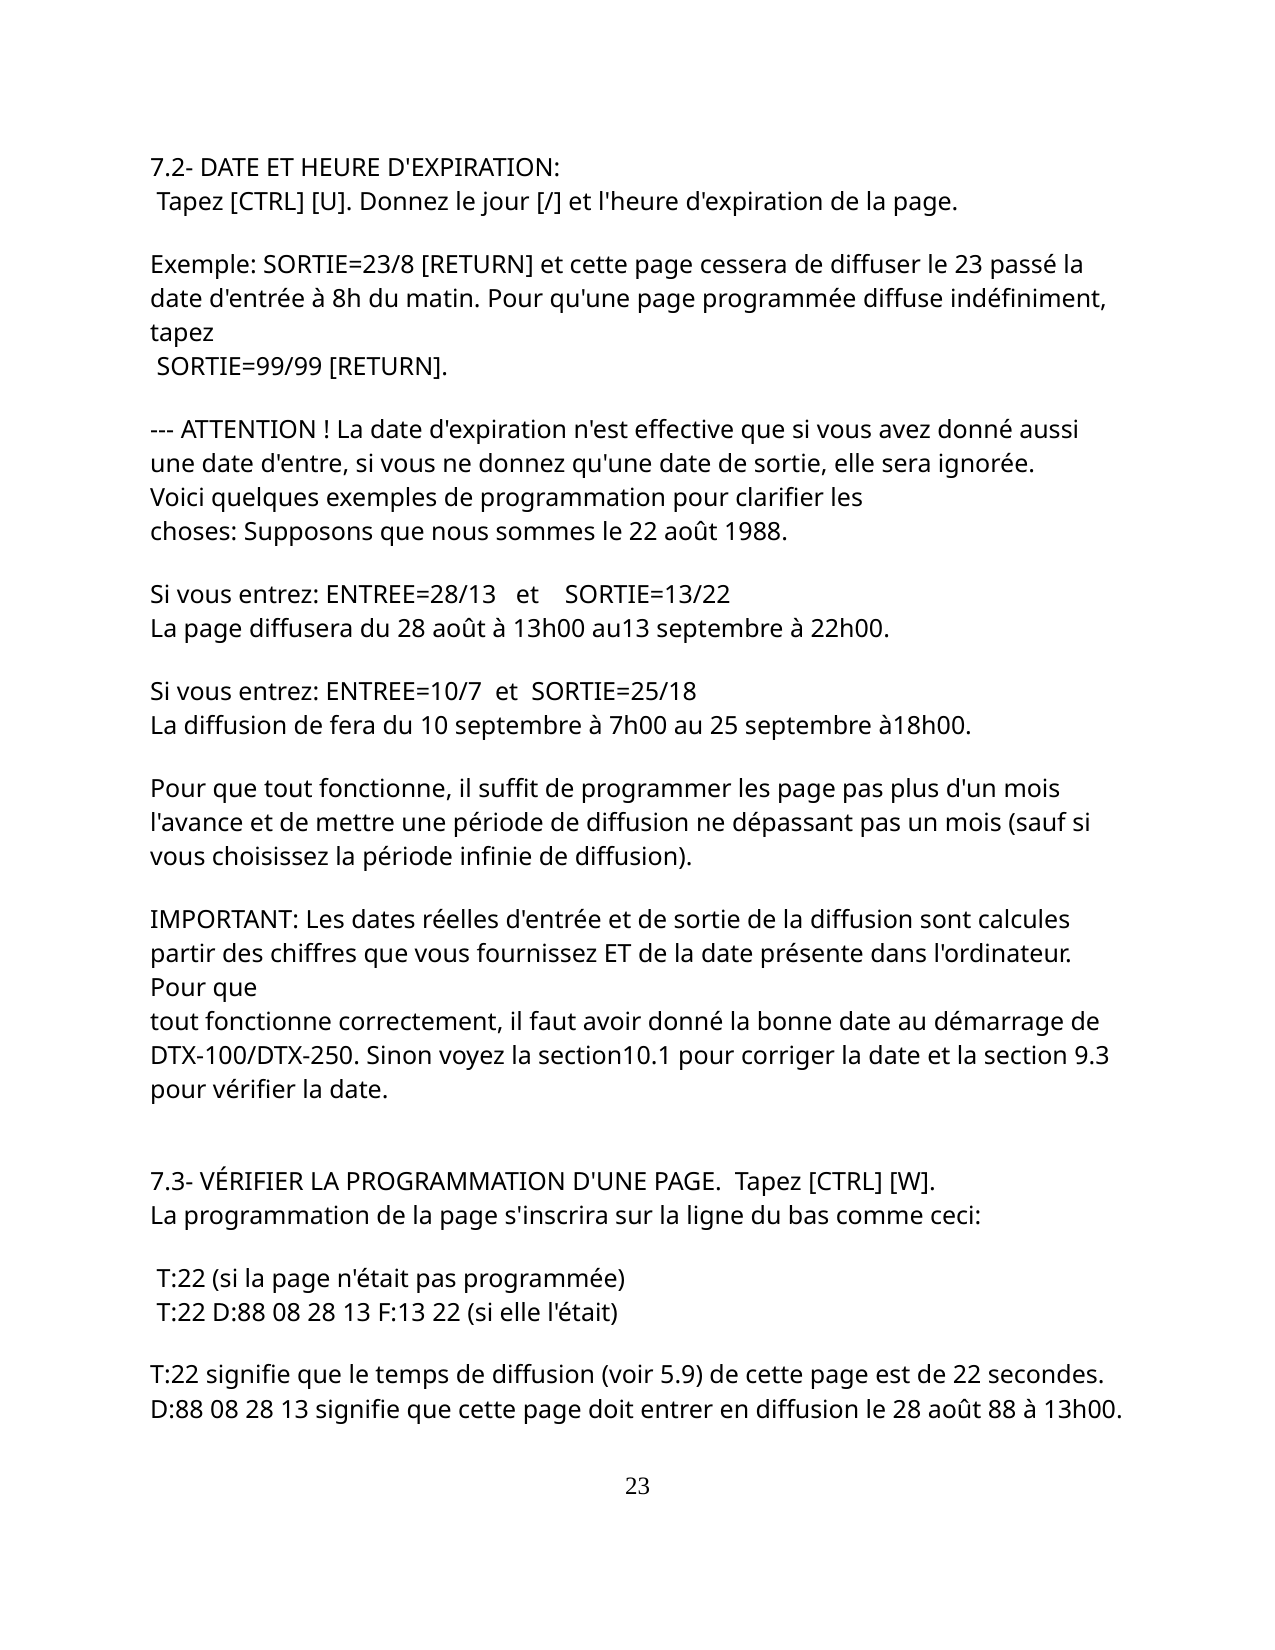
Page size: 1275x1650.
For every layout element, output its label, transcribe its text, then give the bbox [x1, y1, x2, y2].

text tout fonctionne correctement, il faut avoir donné la bonne date au démarrage de DTX-100/DTX-250. Sinon voyez la section10.1 pour corriger la date et la section 9.3 pour vérifier la date. [150, 1004, 1125, 1106]
text Exemple: SORTIE=23/8 [RETURN] et cette page cessera de diffuser le 23 passé la date d'entrée à 8h du matin. Pour qu'une page programmée diffuse indéfiniment, tapez [150, 247, 1125, 349]
text SORTIE=99/99 [RETURN]. [150, 349, 1125, 383]
text T:22 signifie que le temps de diffusion (voir 5.9) de cette page est de 22 secondes. [150, 1357, 1125, 1391]
text La diffusion de fera du 10 septembre à 7h00 au 25 septembre à18h00. [150, 708, 1125, 742]
text choses: Supposons que nous sommes le 22 août 1988. [150, 514, 1125, 548]
text La page diffusera du 28 août à 13h00 au13 septembre à 22h00. [150, 611, 1125, 645]
text Si vous entrez: ENTREE=10/7 et SORTIE=25/18 [150, 674, 1125, 708]
text D:88 08 28 13 signifie que cette page doit entrer en diffusion le 28 août 88 à 13h00. [150, 1391, 1125, 1425]
text Voici quelques exemples de programmation pour clarifier les [150, 480, 1125, 514]
text T:22 D:88 08 28 13 F:13 22 (si elle l'était) [150, 1294, 1125, 1328]
text T:22 (si la page n'était pas programmée) [150, 1260, 1125, 1294]
text Pour que tout fonctionne, il suffit de programmer les page pas plus d'un mois l'avance et de mettre une période de diffusion ne dépassant pas un mois (sauf si vous choisissez la période infinie de diffusion). [150, 771, 1125, 873]
text Tapez [CTRL] [U]. Donnez le jour [/] et l'heure d'expiration de la page. [150, 184, 1125, 218]
text 7.2- DATE ET HEURE D'EXPIRATION: [150, 150, 1125, 184]
text Si vous entrez: ENTREE=28/13 et SORTIE=13/22 [150, 577, 1125, 611]
text --- ATTENTION ! La date d'expiration n'est effective que si vous avez donné aussi une date d'entre, si vous ne donnez qu'une date de sortie, elle sera ignorée. [150, 412, 1125, 480]
text La programmation de la page s'inscrira sur la ligne du bas comme ceci: [150, 1197, 1125, 1232]
text IMPORTANT: Les dates réelles d'entrée et de sortie de la diffusion sont calcules partir des chiffres que vous fournissez ET de la date présente dans l'ordinateur. Pour que [150, 902, 1125, 1004]
text 7.3- VÉRIFIER LA PROGRAMMATION D'UNE PAGE. Tapez [CTRL] [W]. [150, 1163, 1125, 1197]
